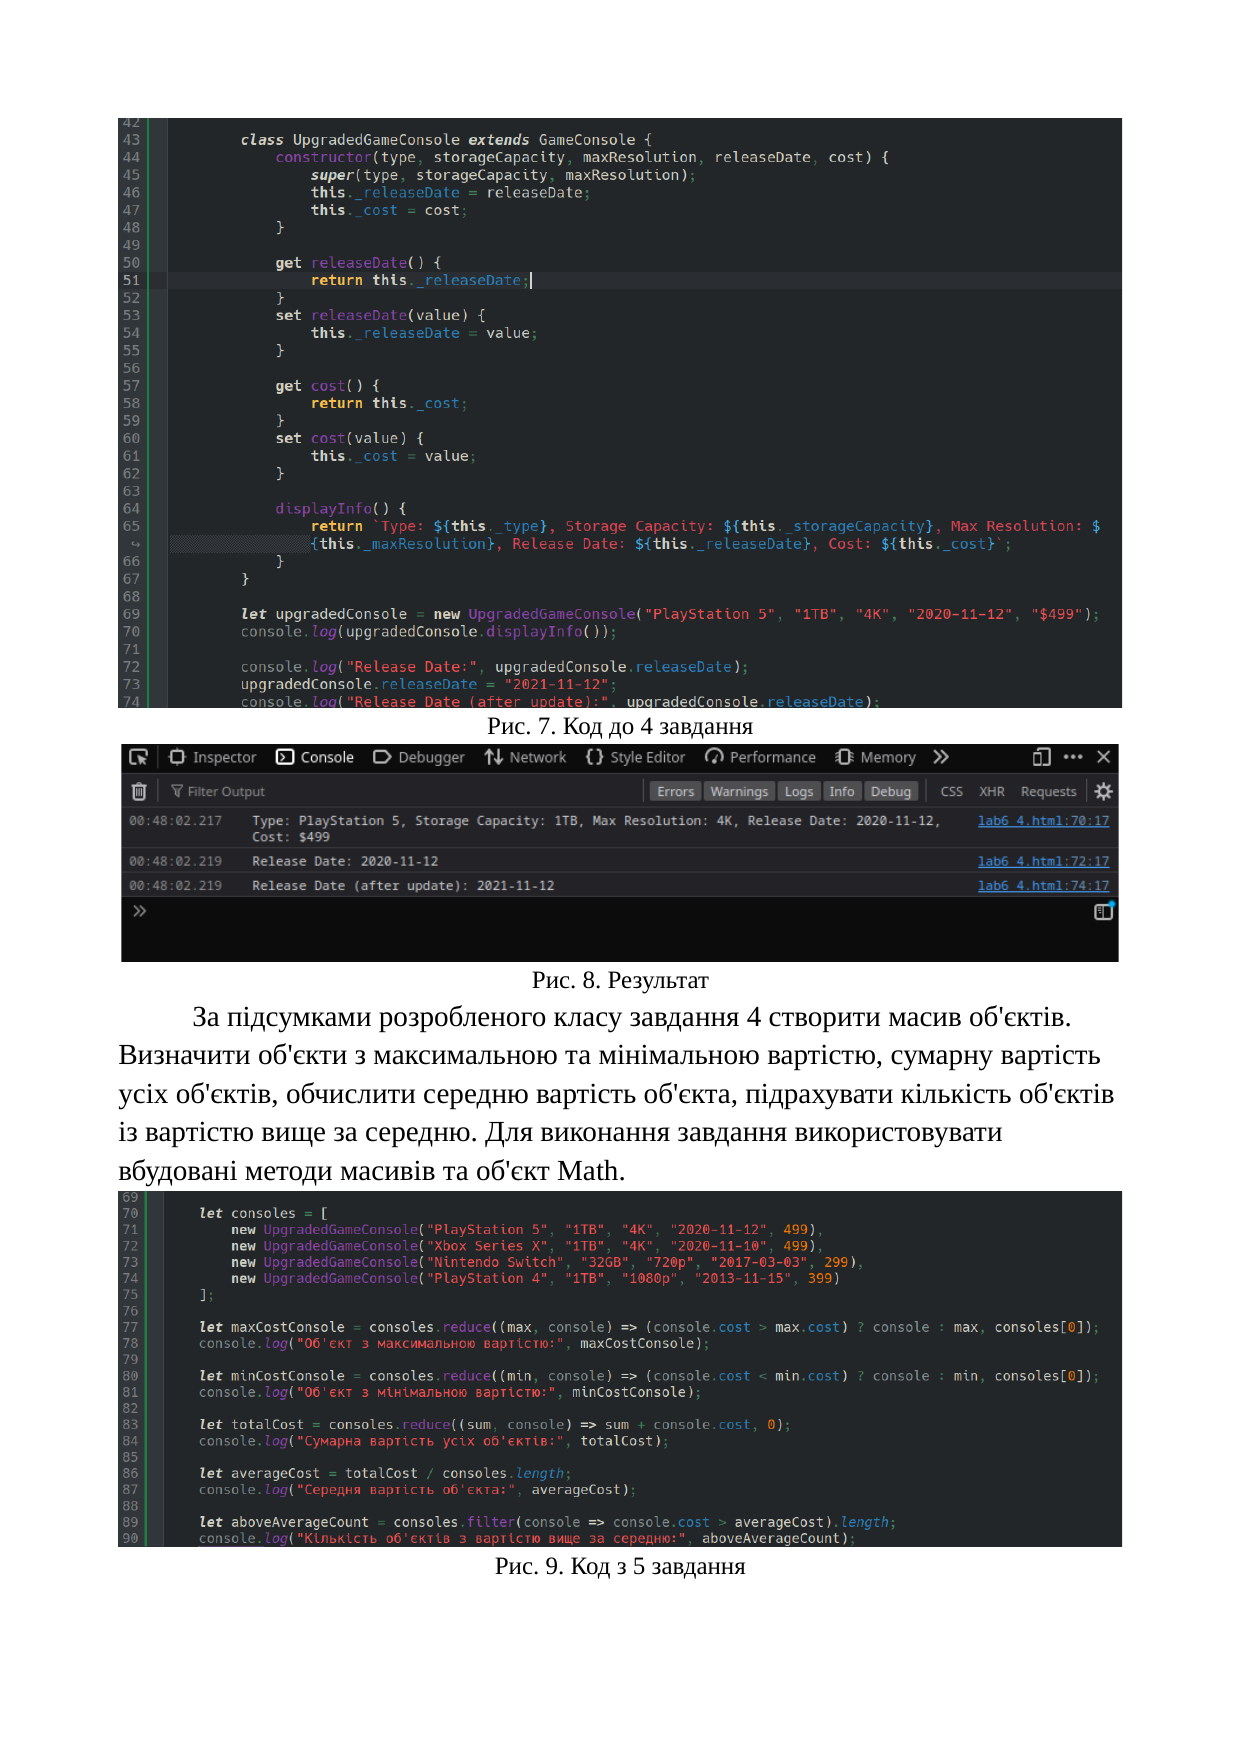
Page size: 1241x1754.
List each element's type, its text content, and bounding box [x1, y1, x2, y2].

picture [121, 744, 1119, 962]
picture [118, 1191, 1123, 1547]
text Рис. 9. Код з 5 завдання [118, 1547, 1122, 1580]
text За підсумками розробленого класу завдання 4 створити масив об'єктів. [118, 999, 1122, 1032]
text Рис. 7. Код до 4 завдання [118, 708, 1122, 740]
picture [118, 118, 1123, 708]
text Рис. 8. Результат [118, 744, 1122, 994]
text Визначити об'єкти з максимальною та мінімальною вартістю, сумарну вартість усіх об'єктів, обчислити середню вартість об'єкта, підрахувати кількість об'єктів із вартістю вище за середню. Для виконання завдання використовувати вбудовані методи масивів та об'єкт Math. [118, 1037, 1122, 1186]
